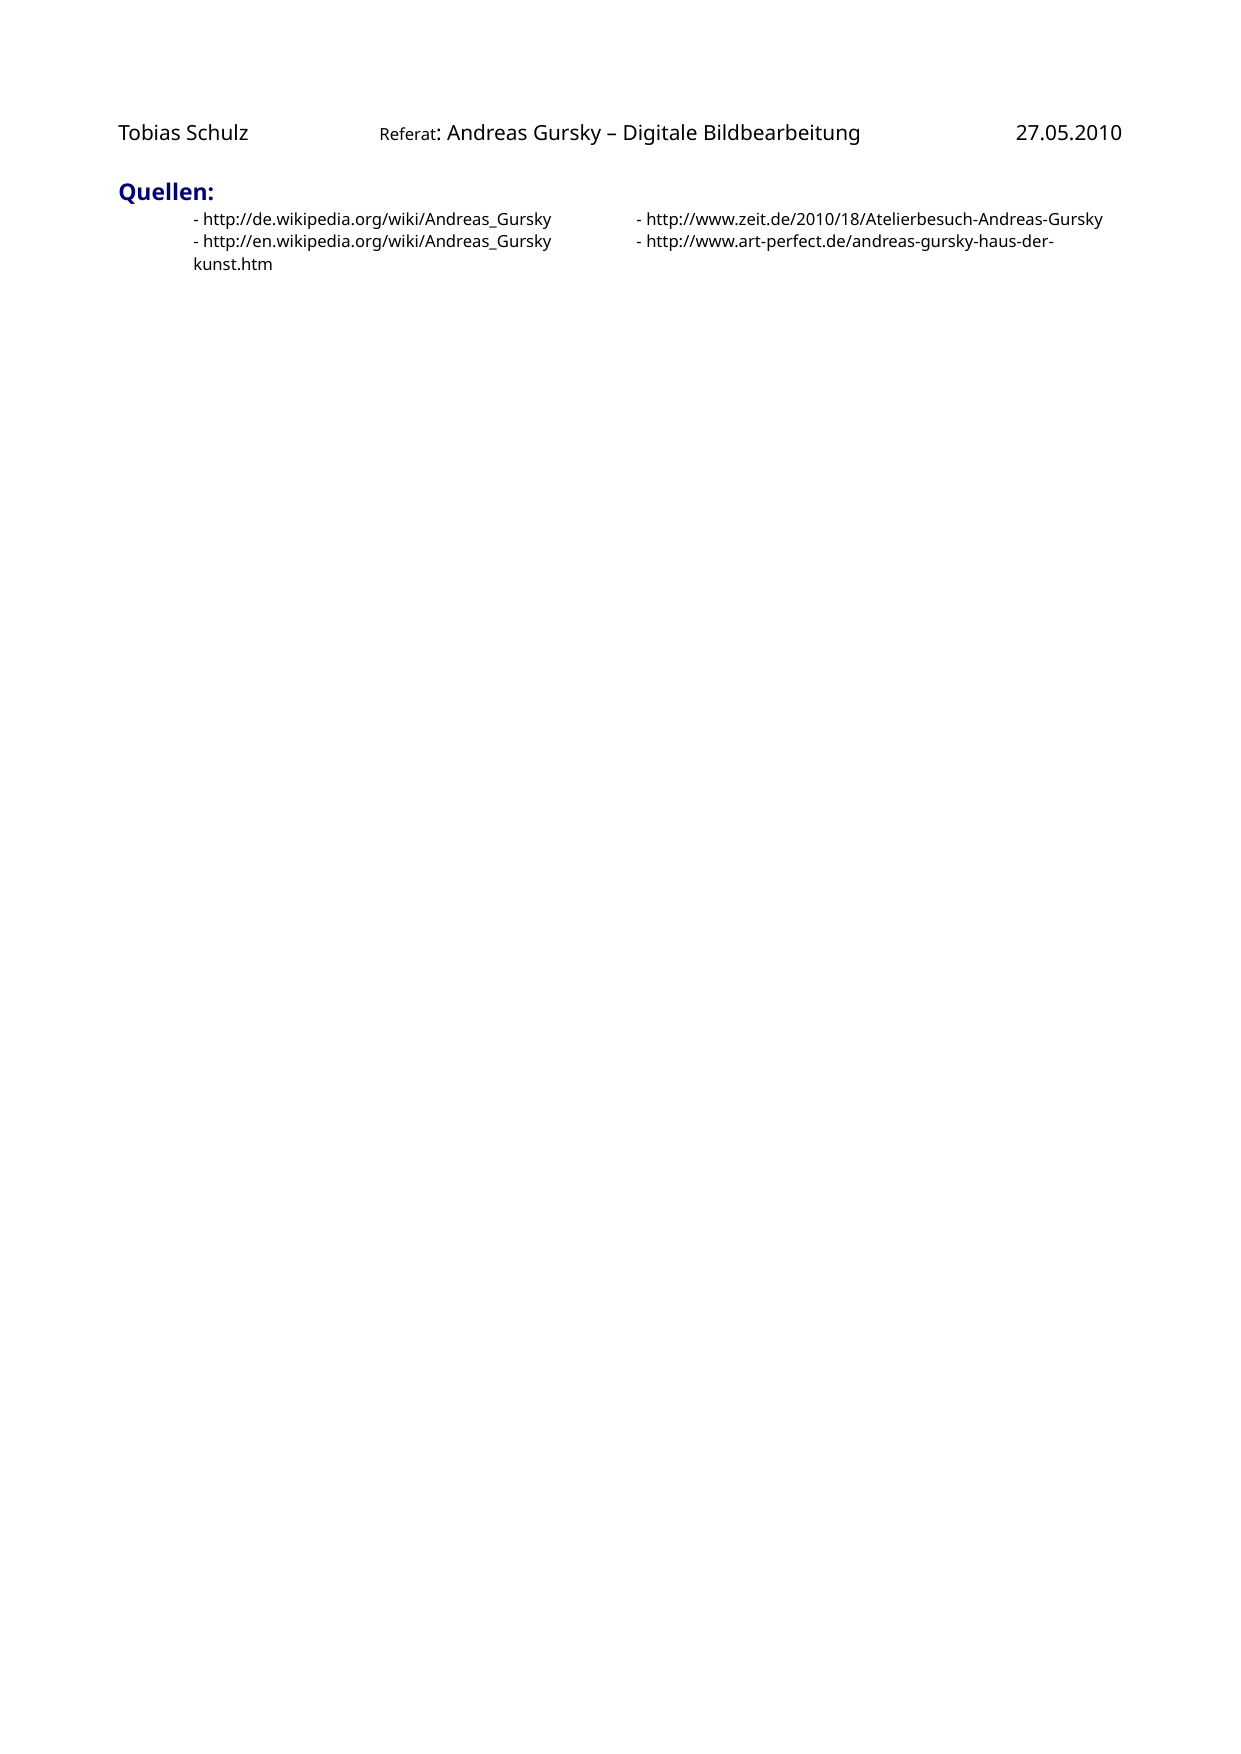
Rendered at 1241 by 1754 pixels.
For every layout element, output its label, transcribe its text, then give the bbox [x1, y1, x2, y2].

list - http://de.wikipedia.org/wiki/Andreas_Gursky - http://www.zeit.de/2010/18/Atelierbesuch-Andreas-Gursky [156, 207, 1122, 230]
list - http://en.wikipedia.org/wiki/Andreas_Gursky - http://www.art-perfect.de/andreas-gursky-haus-der-kunst.htm [156, 230, 1122, 275]
text Quellen: [118, 176, 1122, 207]
